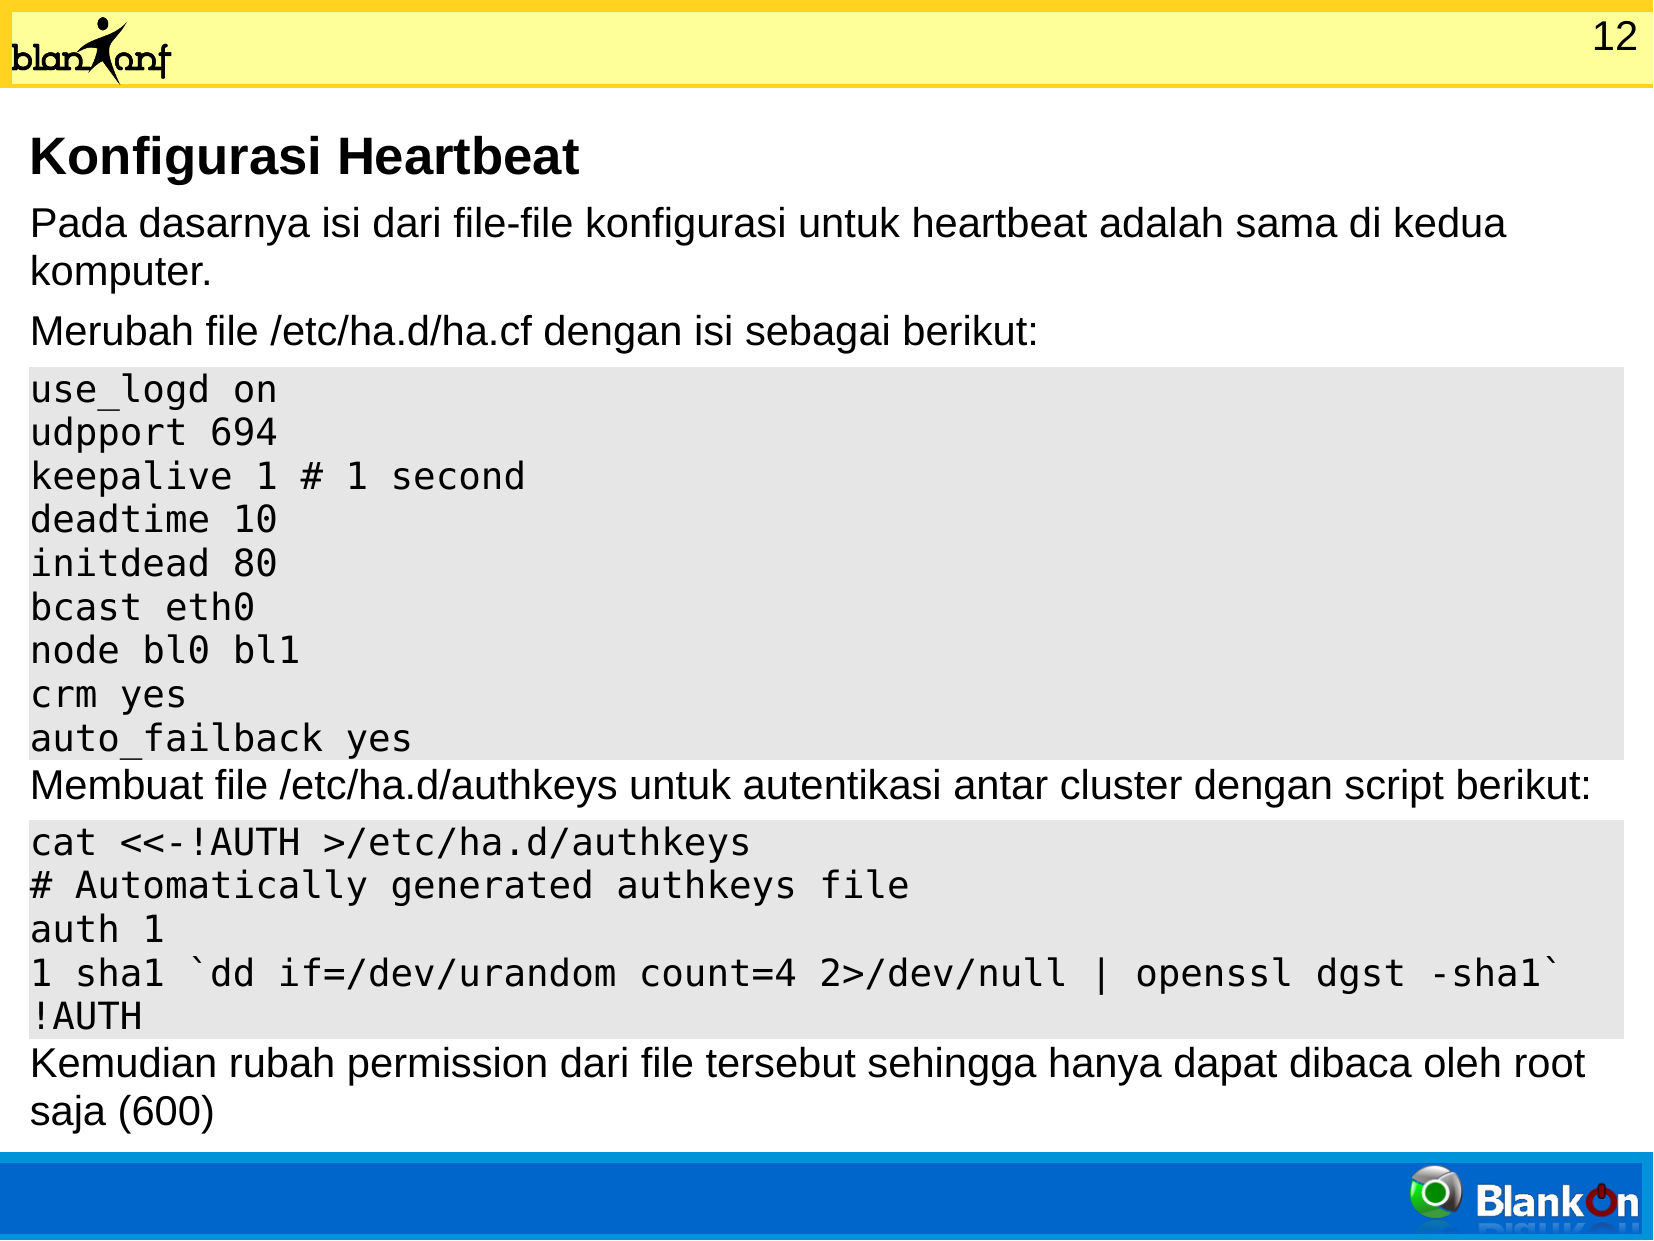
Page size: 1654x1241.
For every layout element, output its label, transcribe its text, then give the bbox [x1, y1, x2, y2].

text !AUTH [29, 995, 1624, 1039]
text Merubah file /etc/ha.d/ha.cf dengan isi sebagai berikut: [29, 307, 1624, 355]
text 1 sha1 `dd if=/dev/urandom count=4 2>/dev/null | openssl dgst -sha1` [29, 951, 1624, 995]
text cat <<-!AUTH >/etc/ha.d/authkeys [29, 820, 1624, 864]
text crm yes [29, 673, 1624, 716]
text use_logd on [29, 367, 1624, 411]
text auth 1 [29, 908, 1624, 951]
text Membuat file /etc/ha.d/authkeys untuk autentikasi antar cluster dengan script berikut: [29, 760, 1624, 808]
text bcast eth0 [29, 585, 1624, 629]
subtitle Konfigurasi Heartbeat [29, 125, 1624, 186]
text # Automatically generated authkeys file [29, 864, 1624, 908]
text auto_failback yes [29, 716, 1624, 760]
text udpport 694 [29, 411, 1624, 454]
text deadtime 10 [29, 498, 1624, 542]
picture [11, 17, 172, 85]
text node bl0 bl1 [29, 629, 1624, 673]
text keepalive 1 # 1 second [29, 454, 1624, 498]
text Pada dasarnya isi dari file-file konfigurasi untuk heartbeat adalah sama di kedua komputer. [29, 198, 1624, 294]
text initdead 80 [29, 542, 1624, 585]
picture [1405, 1164, 1641, 1233]
text Kemudian rubah permission dari file tersebut sehingga hanya dapat dibaca oleh root saja (600) [29, 1039, 1624, 1134]
